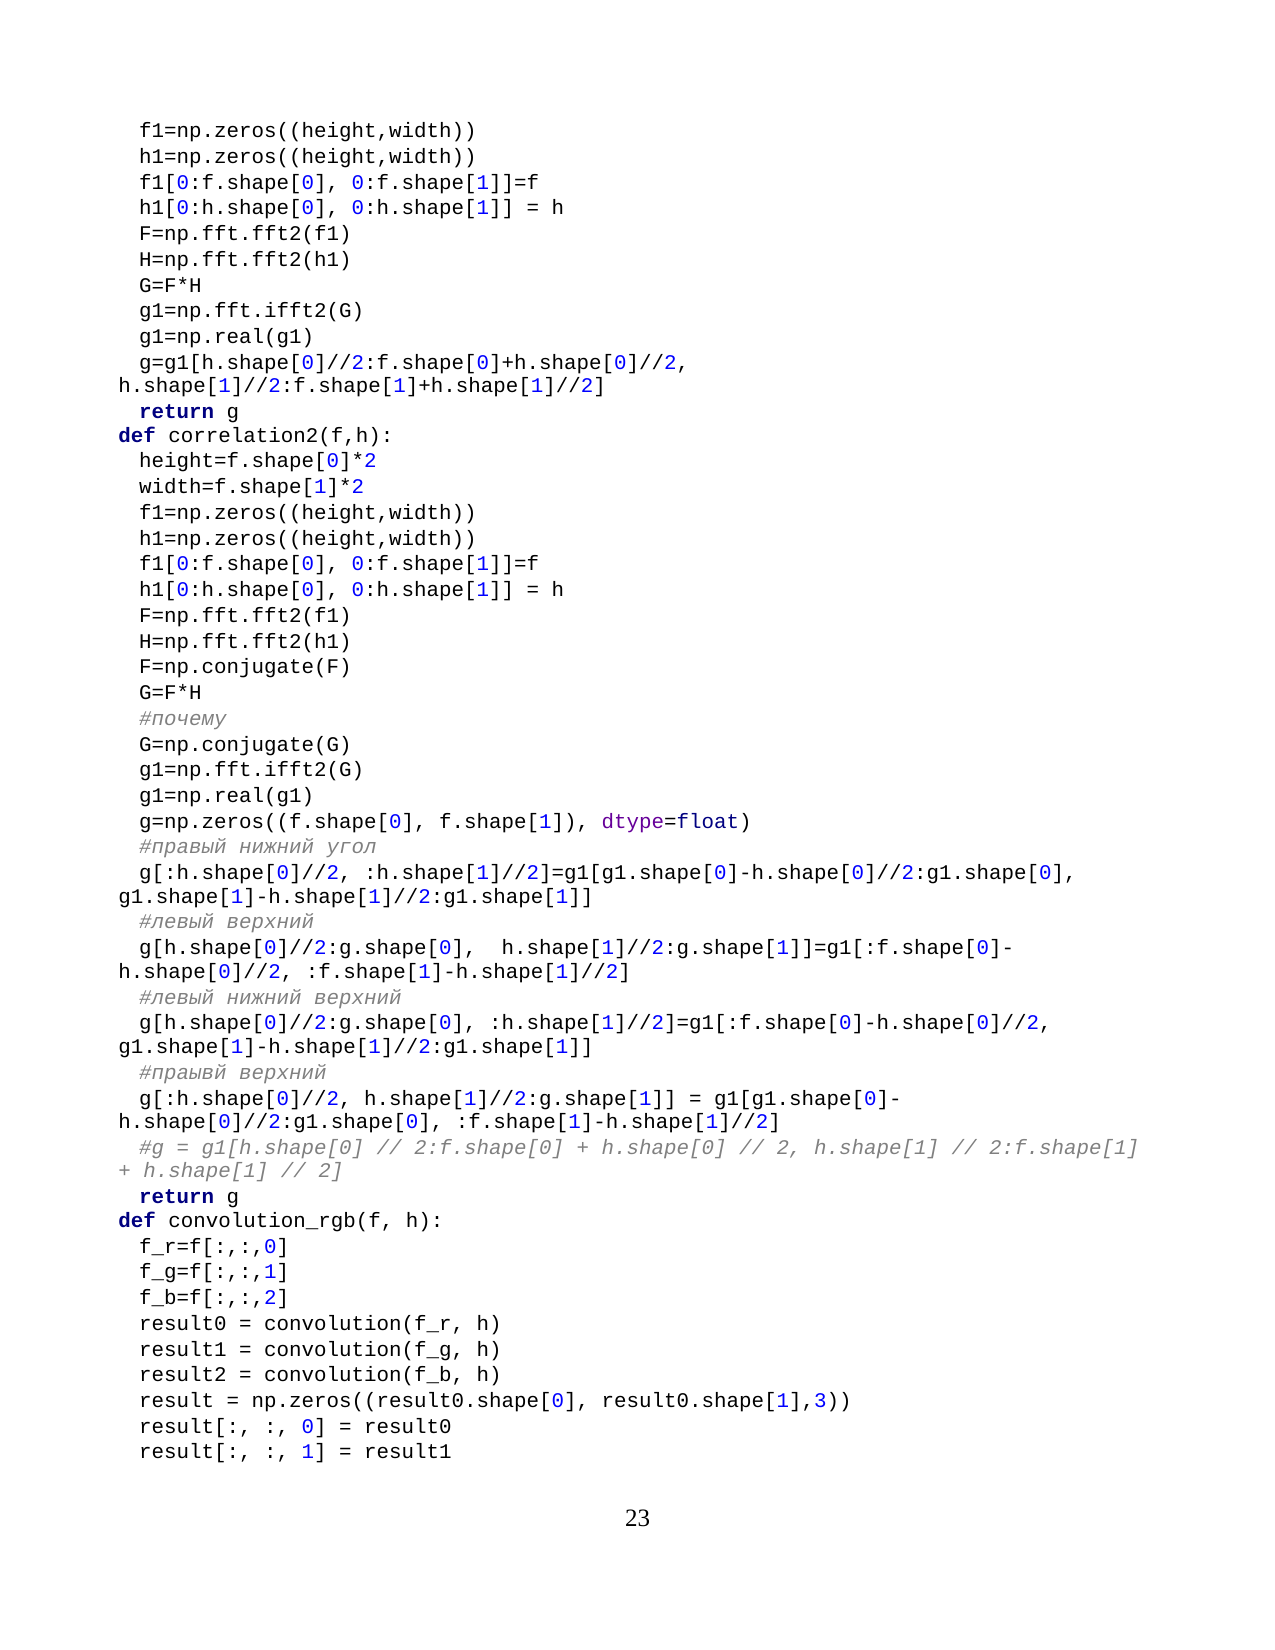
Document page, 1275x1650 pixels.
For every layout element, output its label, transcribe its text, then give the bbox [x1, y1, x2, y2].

text f1[0:f.shape[0], 0:f.shape[1]]=f [118, 551, 1157, 577]
text g=np.zeros((f.shape[0], f.shape[1]), dtype=float) [118, 809, 1157, 834]
text result1 = convolution(f_g, h) [118, 1336, 1157, 1362]
text g1=np.real(g1) [118, 324, 1157, 350]
text def correlation2(f,h): [118, 425, 1157, 448]
text h1[0:h.shape[0], 0:h.shape[1]] = h [118, 577, 1157, 603]
text #левый нижний верхний [118, 984, 1157, 1010]
text g[:h.shape[0]//2, h.shape[1]//2:g.shape[1]] = g1[g1.shape[0]-h.shape[0]//2:g1.shape[0], :f.shape[1]-h.shape[1]//2] [118, 1085, 1157, 1135]
text f_g=f[:,:,1] [118, 1259, 1157, 1285]
text f1[0:f.shape[0], 0:f.shape[1]]=f [118, 169, 1157, 195]
text g1=np.fft.ifft2(G) [118, 298, 1157, 324]
text #левый верхний [118, 909, 1157, 935]
text height=f.shape[0]*2 [118, 448, 1157, 474]
text result[:, :, 0] = result0 [118, 1414, 1157, 1439]
text #g = g1[h.shape[0] // 2:f.shape[0] + h.shape[0] // 2, h.shape[1] // 2:f.shape[1] + h.shape[1] // 2] [118, 1135, 1157, 1184]
text g[h.shape[0]//2:g.shape[0], :h.shape[1]//2]=g1[:f.shape[0]-h.shape[0]//2, g1.shape[1]-h.shape[1]//2:g1.shape[1]] [118, 1010, 1157, 1060]
text #праывй верхний [118, 1060, 1157, 1085]
text h1[0:h.shape[0], 0:h.shape[1]] = h [118, 195, 1157, 221]
text F=np.conjugate(F) [118, 654, 1157, 680]
text result0 = convolution(f_r, h) [118, 1311, 1157, 1336]
text g[h.shape[0]//2:g.shape[0], h.shape[1]//2:g.shape[1]]=g1[:f.shape[0]-h.shape[0]//2, :f.shape[1]-h.shape[1]//2] [118, 935, 1157, 984]
text #правый нижний угол [118, 834, 1157, 860]
text h1=np.zeros((height,width)) [118, 144, 1157, 169]
text g1=np.fft.ifft2(G) [118, 757, 1157, 783]
text g1=np.real(g1) [118, 783, 1157, 809]
text result[:, :, 1] = result1 [118, 1439, 1157, 1465]
text f1=np.zeros((height,width)) [118, 118, 1157, 144]
text F=np.fft.fft2(f1) [118, 603, 1157, 628]
text H=np.fft.fft2(h1) [118, 247, 1157, 272]
text width=f.shape[1]*2 [118, 474, 1157, 500]
text G=np.conjugate(G) [118, 731, 1157, 757]
text g[:h.shape[0]//2, :h.shape[1]//2]=g1[g1.shape[0]-h.shape[0]//2:g1.shape[0], g1.shape[1]-h.shape[1]//2:g1.shape[1]] [118, 860, 1157, 909]
text #почему [118, 706, 1157, 731]
text result2 = convolution(f_b, h) [118, 1362, 1157, 1388]
text h1=np.zeros((height,width)) [118, 526, 1157, 551]
text result = np.zeros((result0.shape[0], result0.shape[1],3)) [118, 1388, 1157, 1414]
text g=g1[h.shape[0]//2:f.shape[0]+h.shape[0]//2, h.shape[1]//2:f.shape[1]+h.shape[1]//2] [118, 350, 1157, 399]
text return g [118, 399, 1157, 425]
text return g [118, 1184, 1157, 1210]
text H=np.fft.fft2(h1) [118, 628, 1157, 654]
text f_r=f[:,:,0] [118, 1233, 1157, 1259]
text G=F*H [118, 272, 1157, 298]
text def convolution_rgb(f, h): [118, 1210, 1157, 1233]
text f1=np.zeros((height,width)) [118, 500, 1157, 526]
text G=F*H [118, 680, 1157, 706]
text f_b=f[:,:,2] [118, 1285, 1157, 1311]
text F=np.fft.fft2(f1) [118, 221, 1157, 247]
